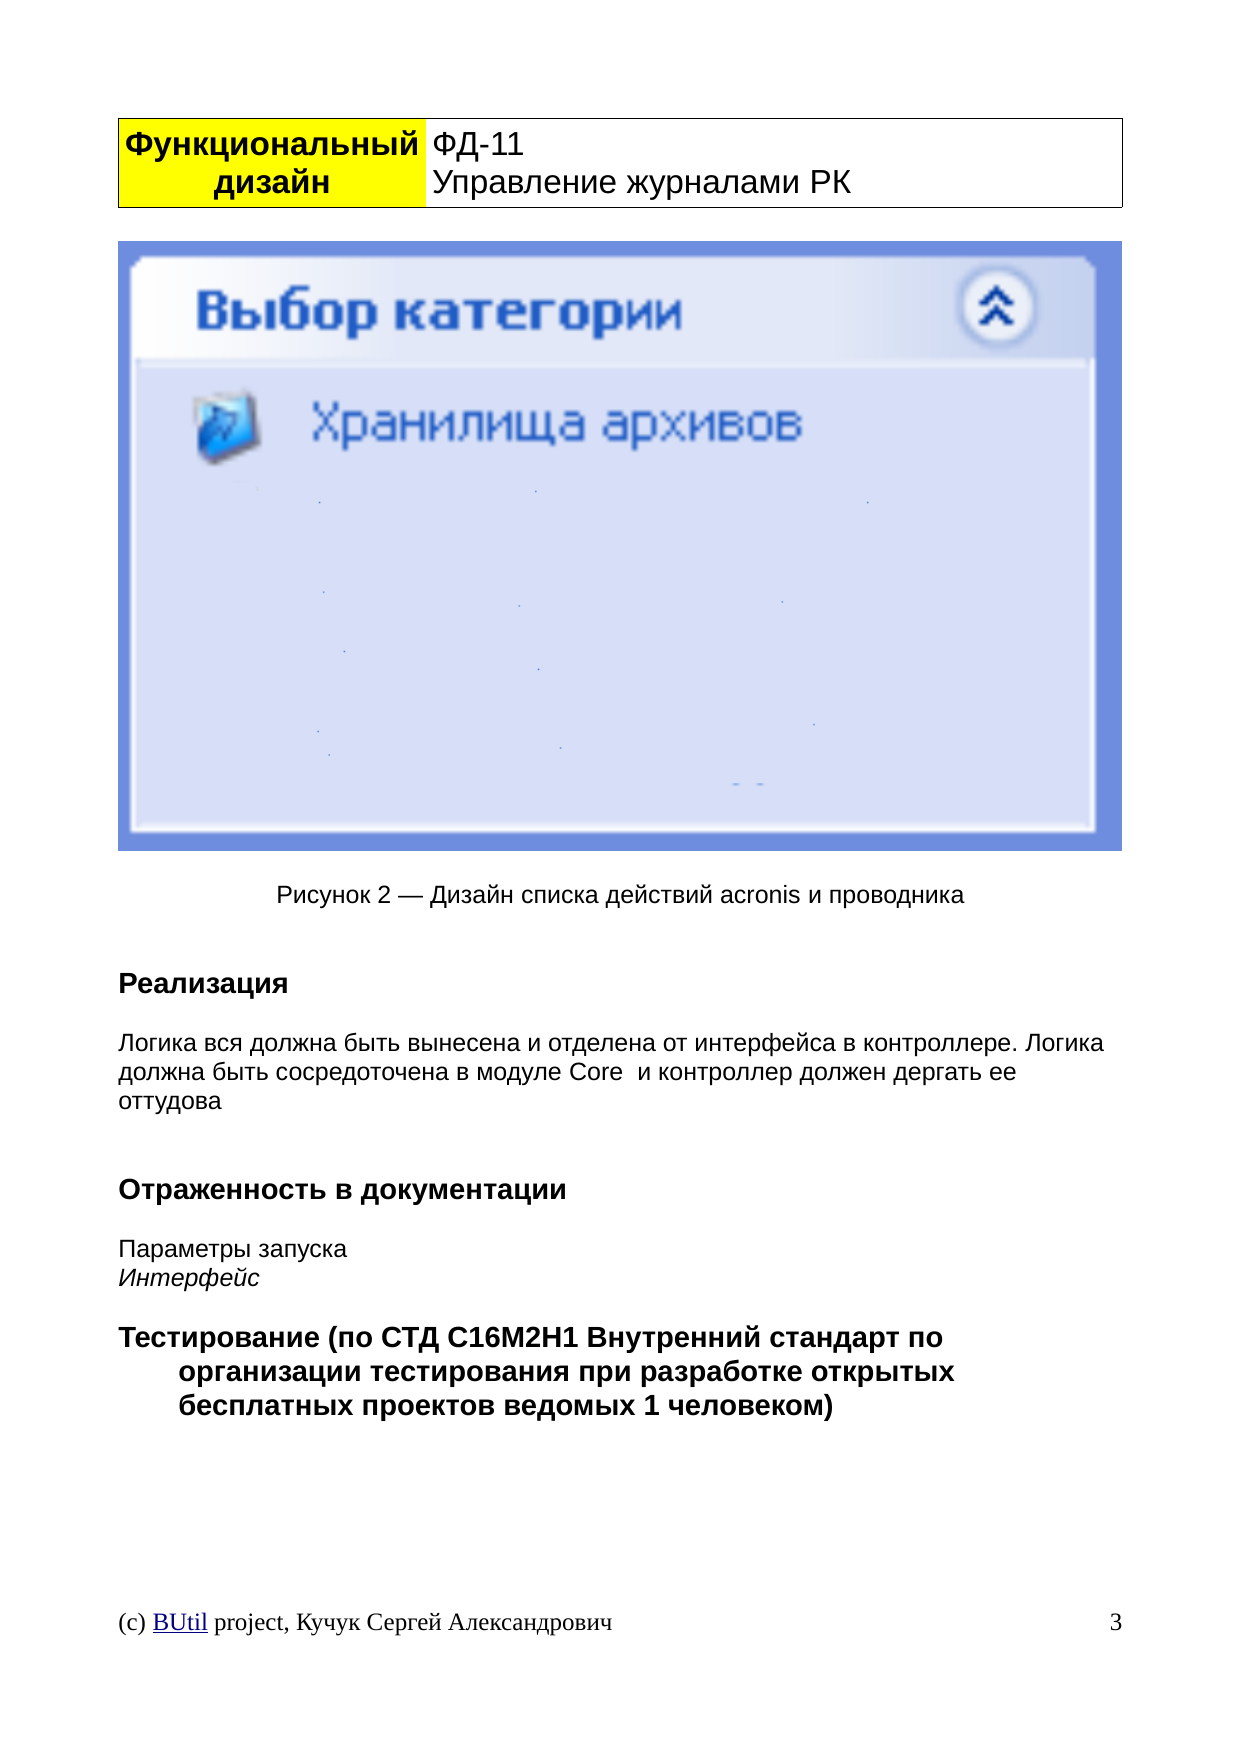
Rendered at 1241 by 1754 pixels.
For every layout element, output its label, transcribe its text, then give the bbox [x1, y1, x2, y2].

text Рисунок 2 — Дизайн списка действий acronis и проводника [118, 880, 1122, 908]
text Параметры запуска [118, 1234, 1122, 1263]
text Логика вся должна быть вынесена и отделена от интерфейса в контроллере. Логика должна быть сосредоточена в модуле Core и контроллер должен дергать ее оттудова [118, 1028, 1122, 1114]
subtitle Реализация [118, 966, 1122, 999]
subtitle Тестирование (по СТД С16М2Н1 Внутренний стандарт по организации тестирования при разработке открытых бесплатных проектов ведомых 1 человеком) [118, 1321, 1122, 1421]
text Интерфейс [118, 1263, 1122, 1292]
picture [118, 241, 1122, 851]
subtitle Отраженность в документации [118, 1172, 1122, 1206]
